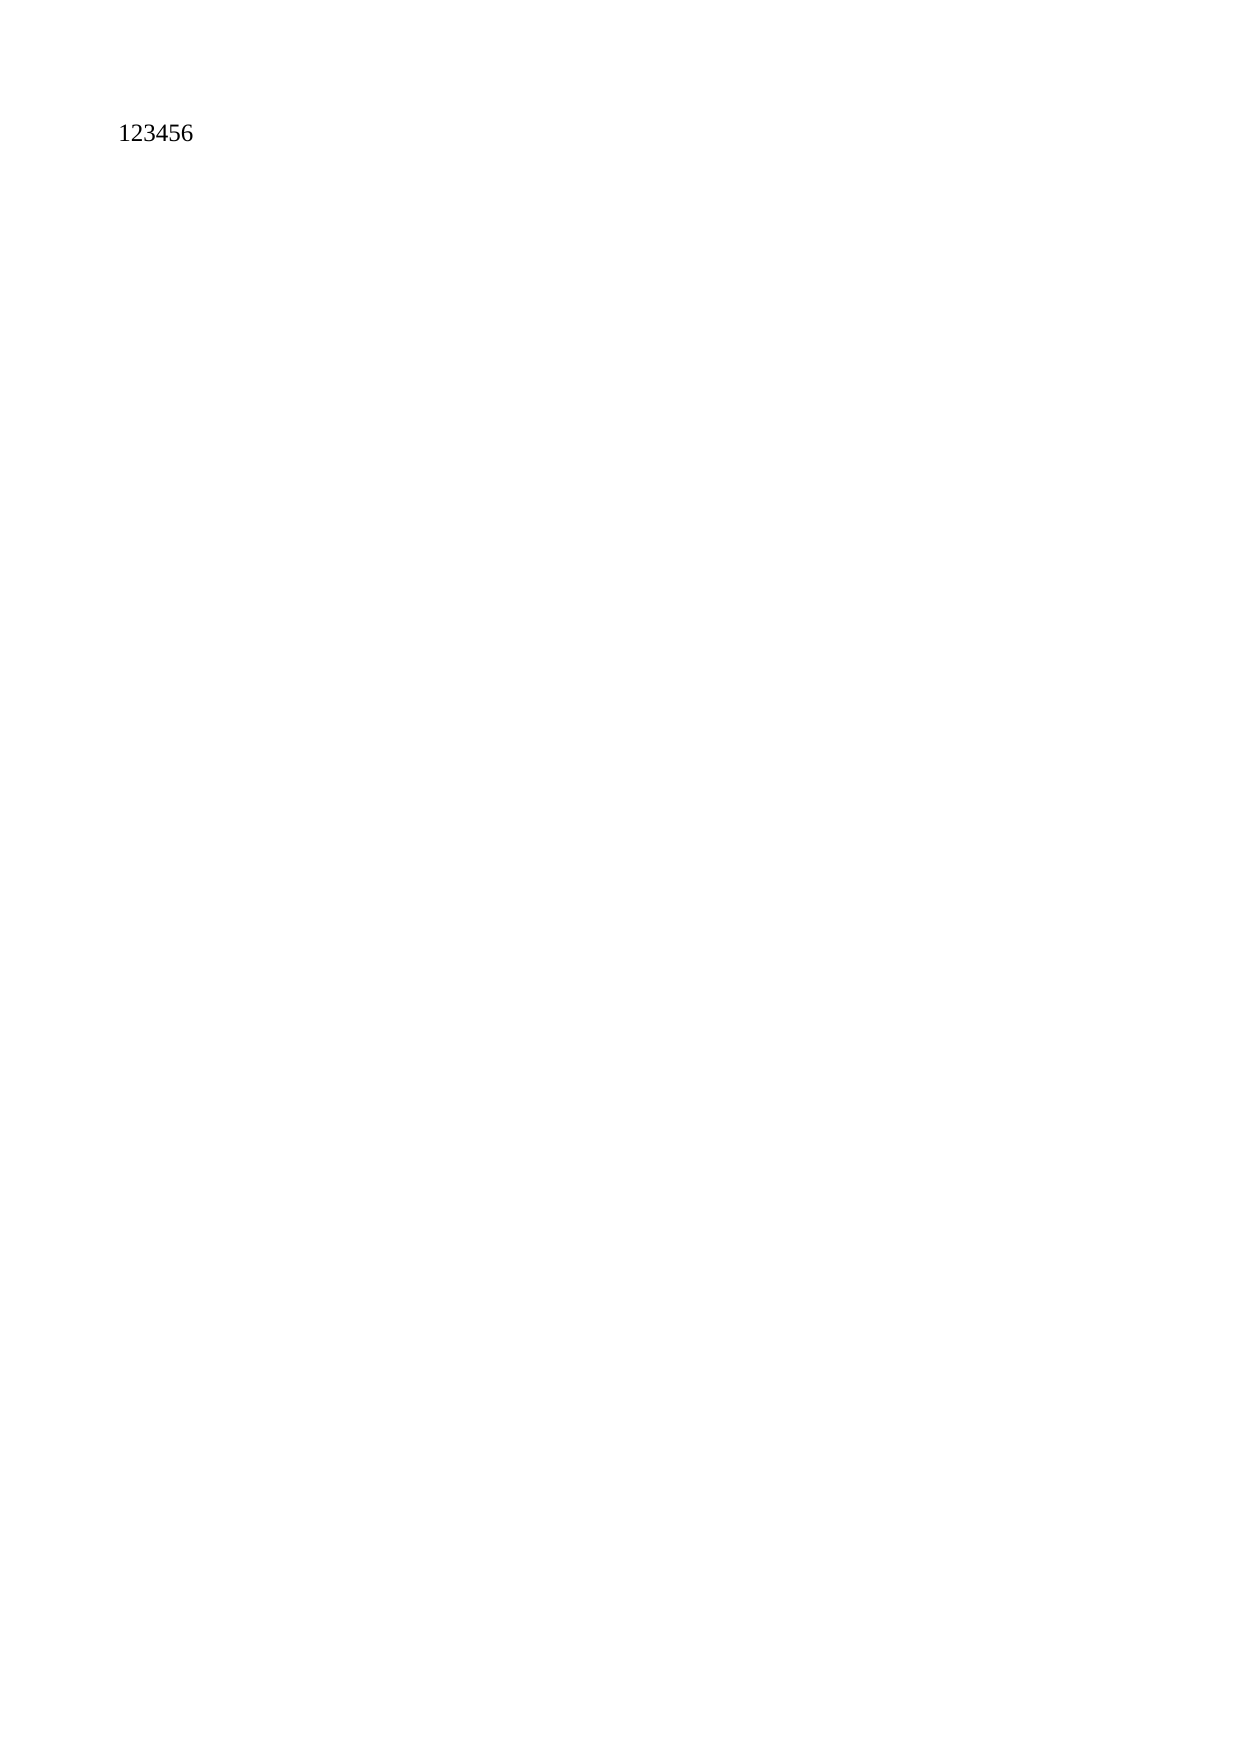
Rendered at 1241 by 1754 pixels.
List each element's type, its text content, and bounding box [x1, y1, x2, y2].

text 123456 [118, 118, 1122, 147]
